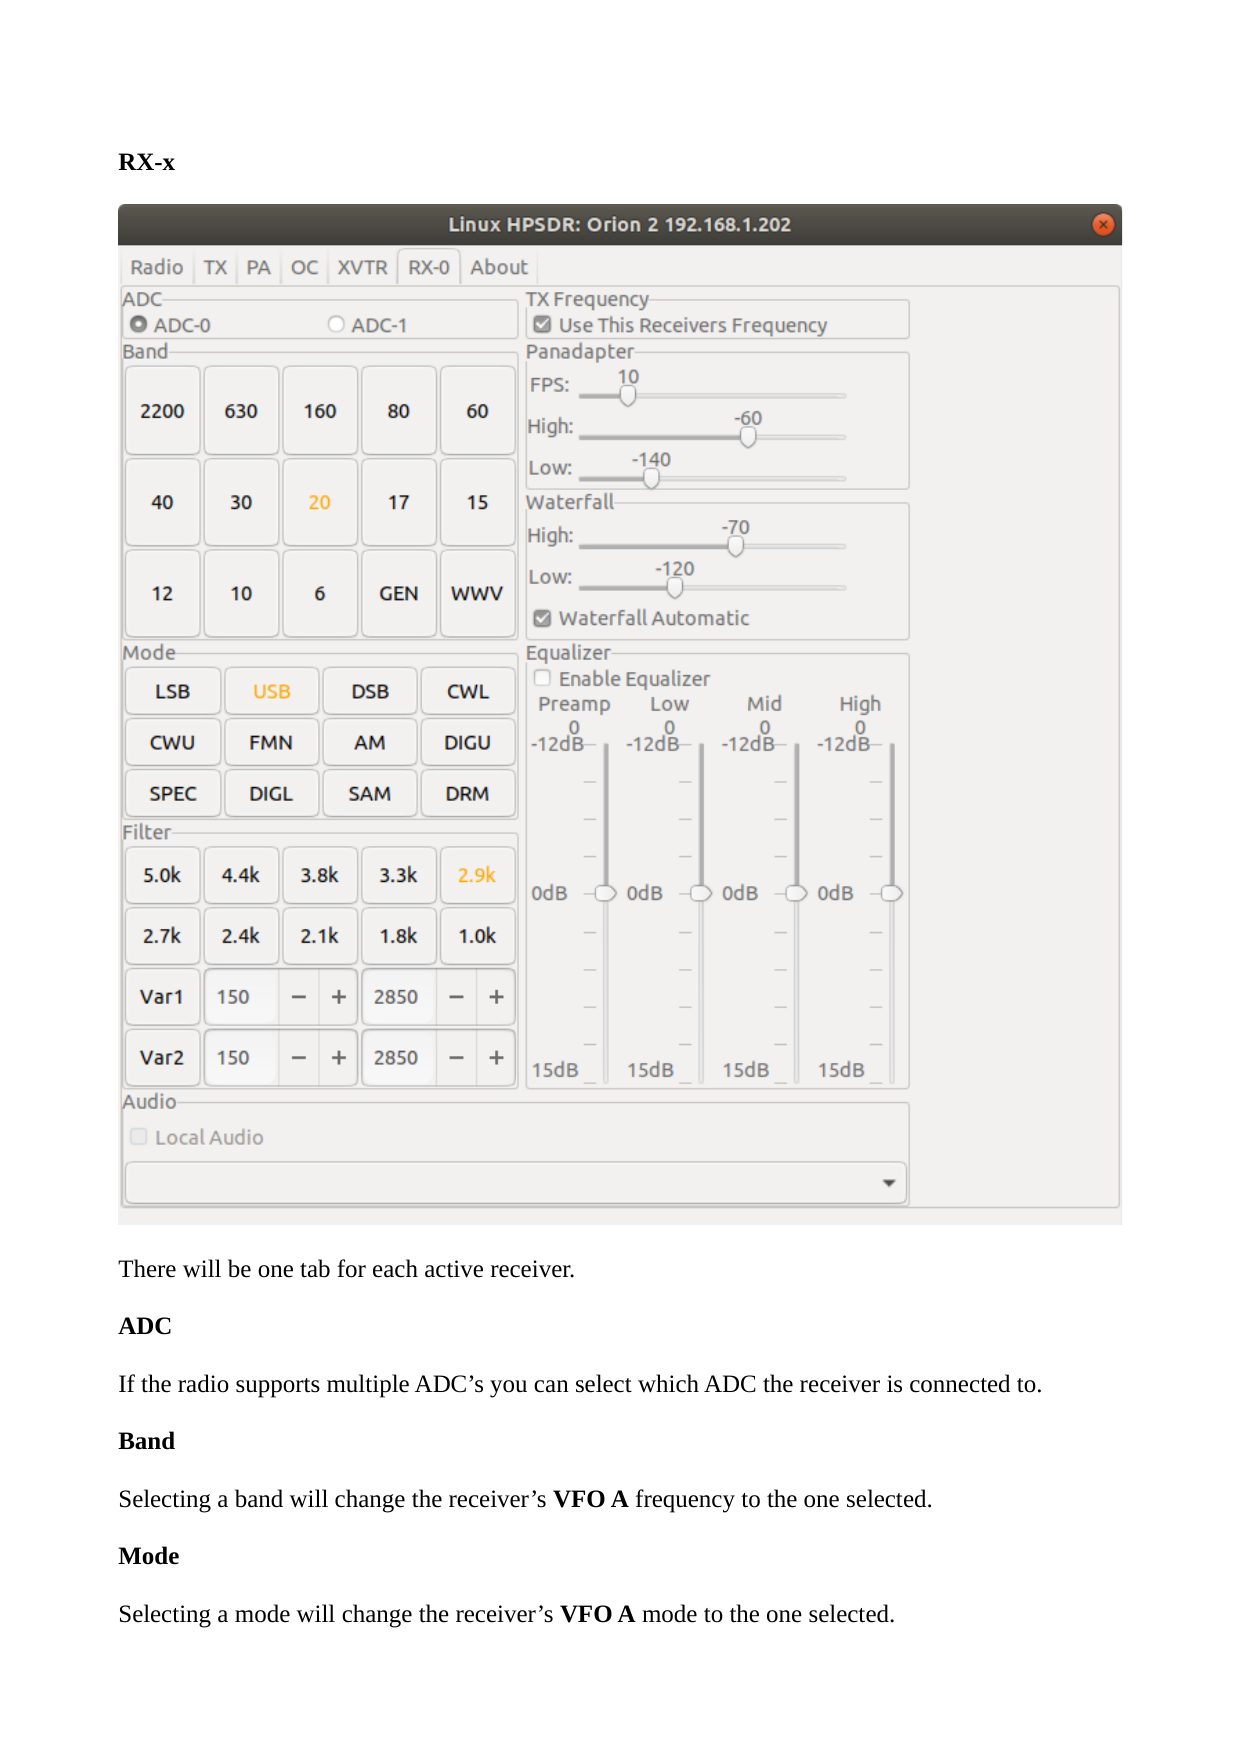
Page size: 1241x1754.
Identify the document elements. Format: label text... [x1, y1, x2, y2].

text RX-x [118, 147, 1122, 176]
text Selecting a band will change the receiver’s VFO A frequency to the one selected. [118, 1484, 1122, 1512]
text Selecting a mode will change the receiver’s VFO A mode to the one selected. [118, 1599, 1122, 1627]
text Band [118, 1426, 1122, 1455]
picture [118, 204, 1123, 1225]
text If the radio supports multiple ADC’s you can select which ADC the receiver is connected to. [118, 1369, 1122, 1397]
text Mode [118, 1541, 1122, 1570]
text There will be one tab for each active receiver. [118, 1254, 1122, 1282]
text ADC [118, 1311, 1122, 1340]
